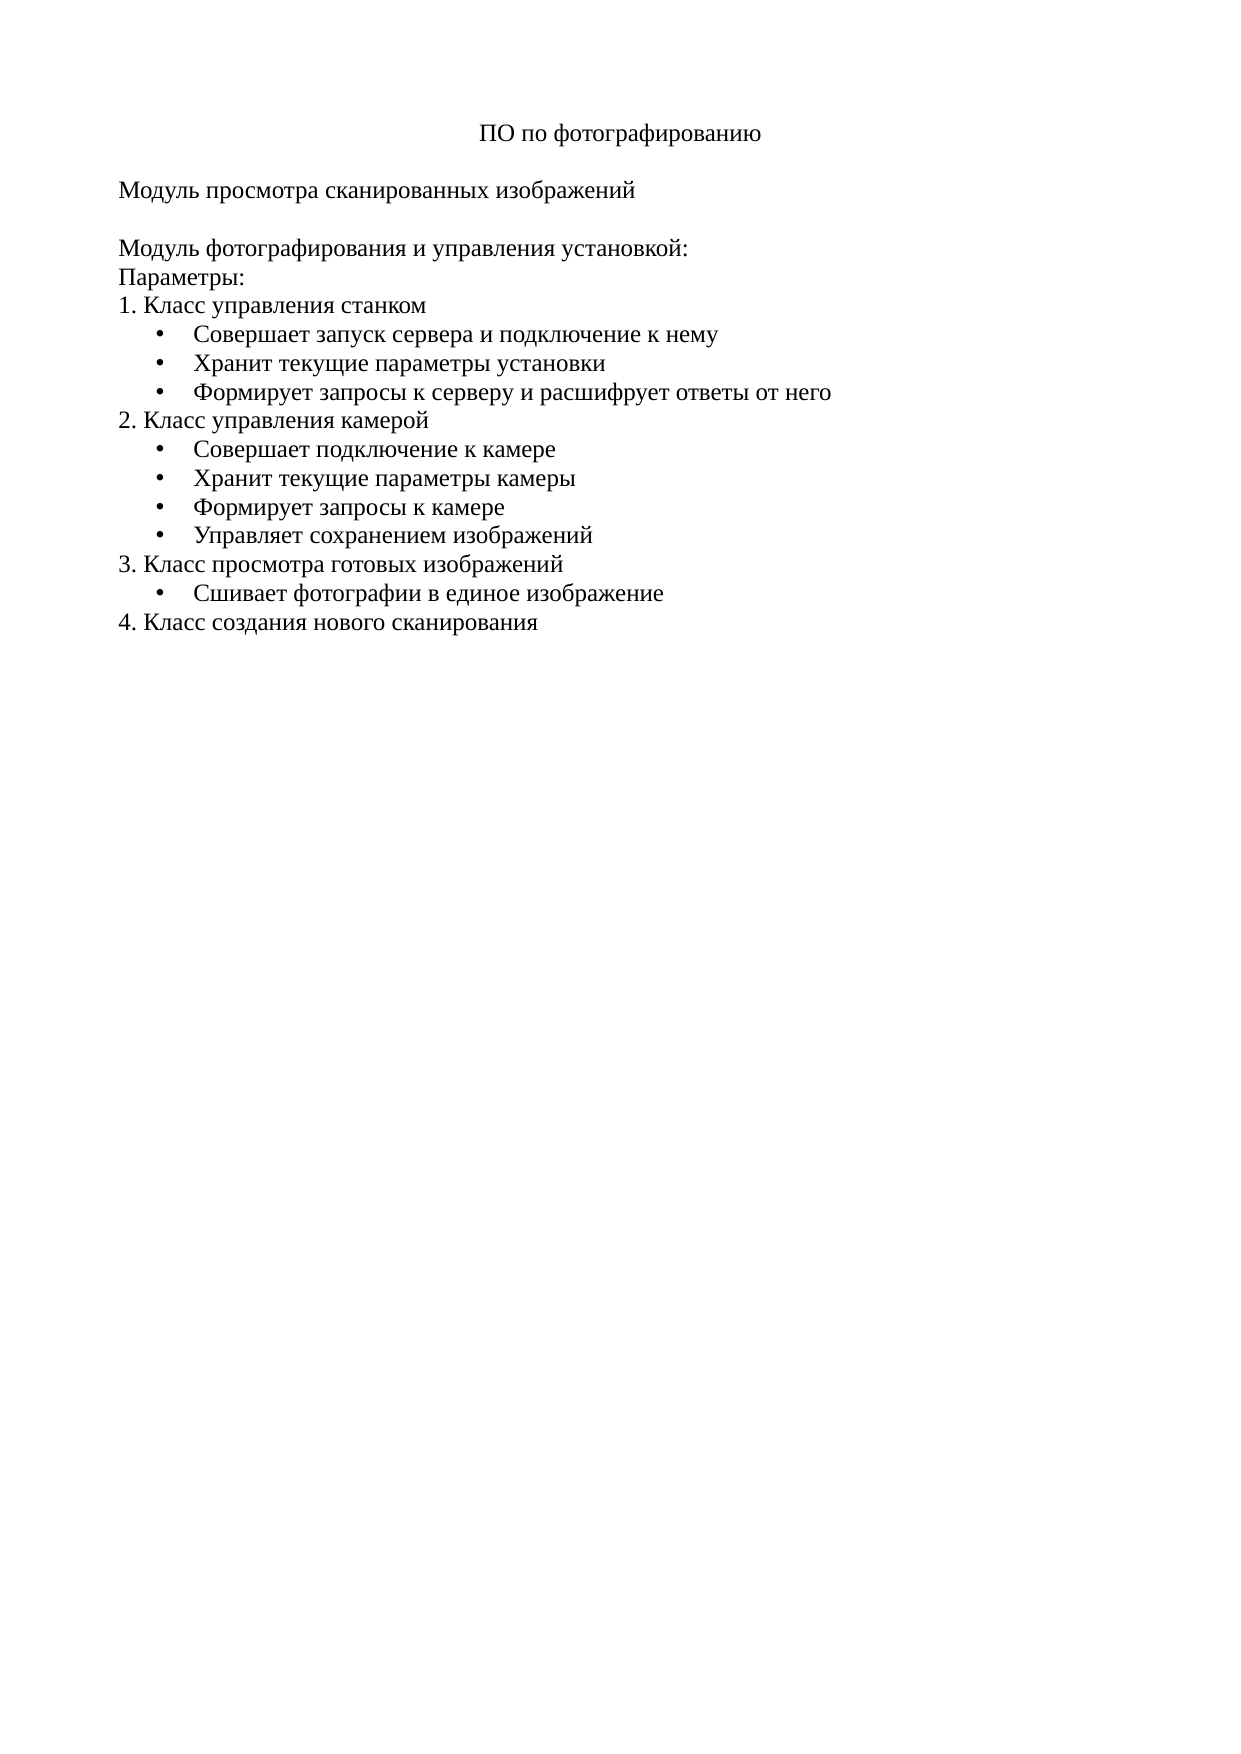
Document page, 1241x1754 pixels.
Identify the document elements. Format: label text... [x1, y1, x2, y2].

text ПО по фотографированию [118, 118, 1122, 147]
text Параметры: [118, 262, 1122, 291]
list Сшивает фотографии в единое изображение [156, 578, 1122, 607]
list Управляет сохранением изображений [156, 521, 1122, 549]
text Модуль просмотра сканированных изображений [118, 176, 1122, 204]
text 1. Класс управления станком [118, 291, 1122, 319]
text 3. Класс просмотра готовых изображений [118, 549, 1122, 578]
list Совершает подключение к камере [156, 434, 1122, 463]
text 2. Класс управления камерой [118, 406, 1122, 434]
text 4. Класс создания нового сканирования [118, 607, 1122, 636]
list Формирует запросы к серверу и расшифрует ответы от него [156, 377, 1122, 406]
list Хранит текущие параметры установки [156, 348, 1122, 377]
list Хранит текущие параметры камеры [156, 463, 1122, 492]
list Совершает запуск сервера и подключение к нему [156, 319, 1122, 348]
list Формирует запросы к камере [156, 492, 1122, 521]
text Модуль фотографирования и управления установкой: [118, 233, 1122, 262]
